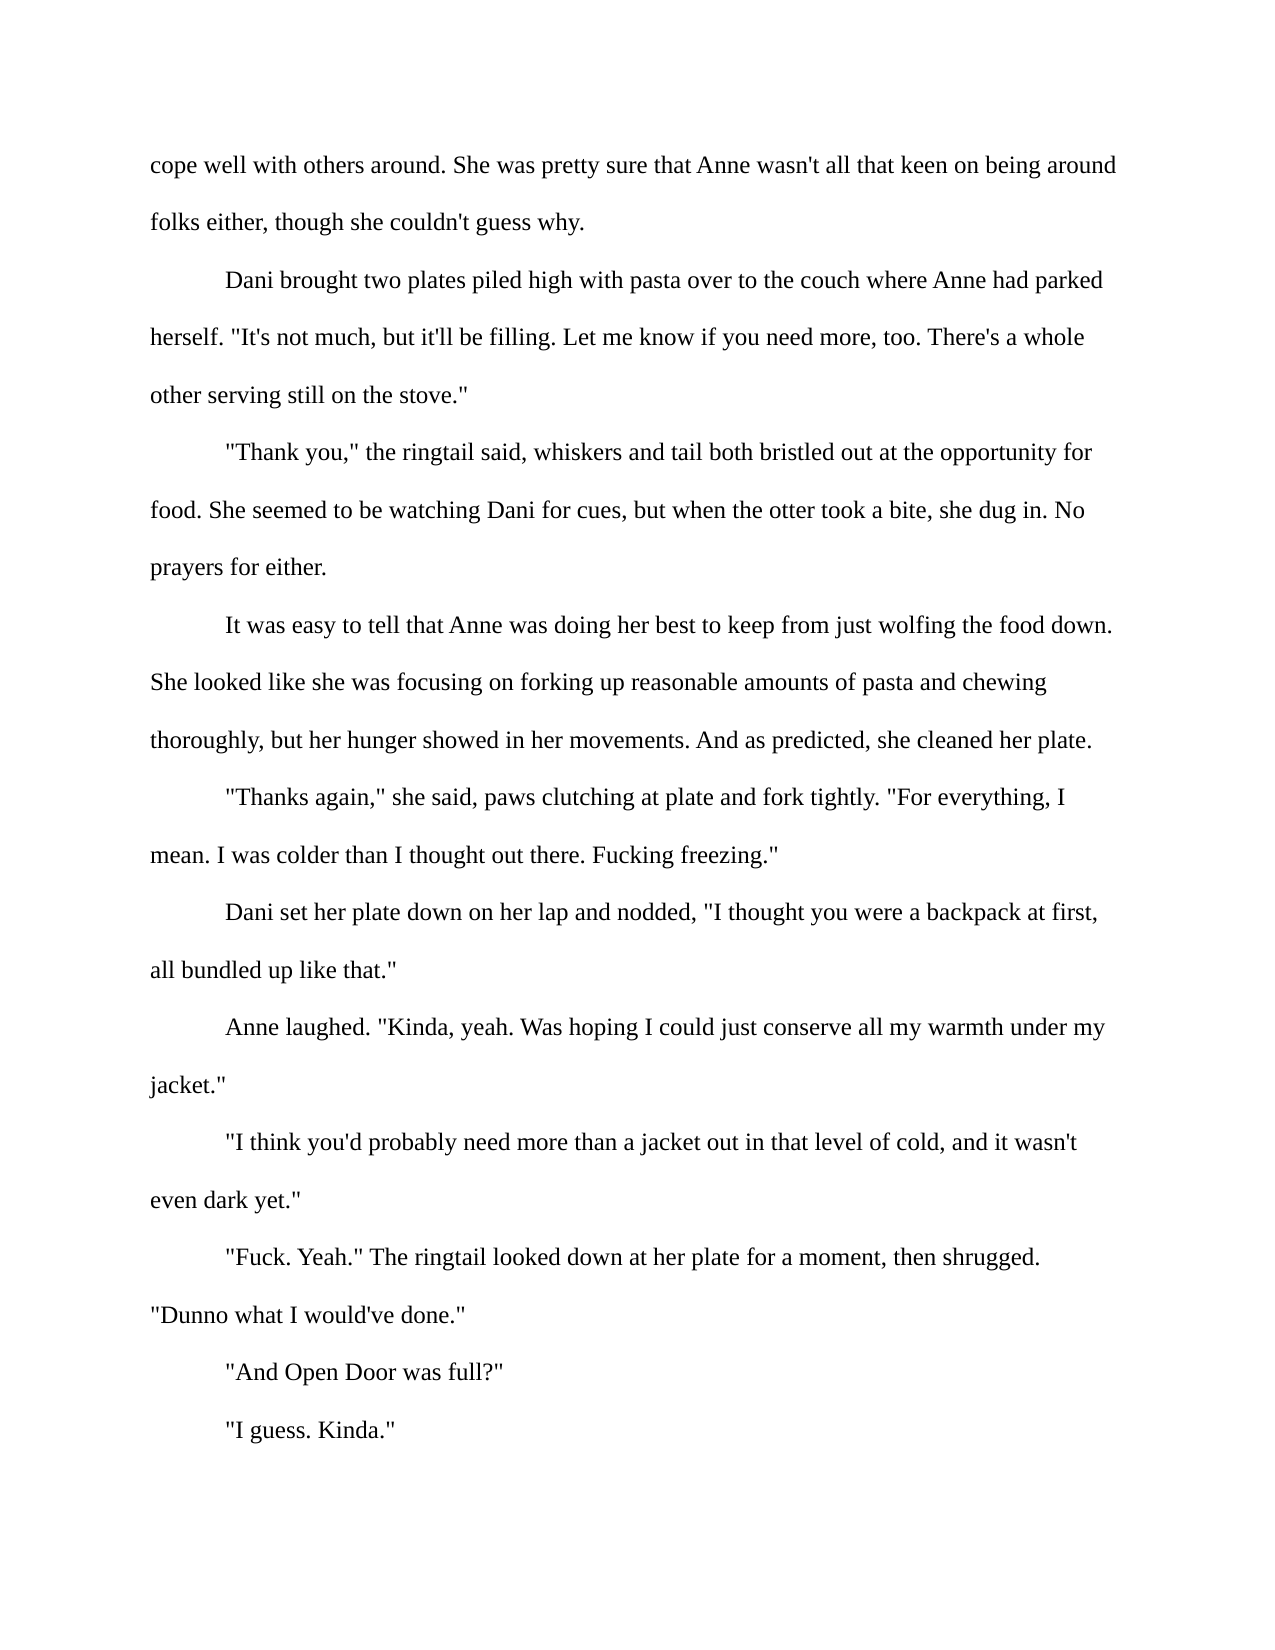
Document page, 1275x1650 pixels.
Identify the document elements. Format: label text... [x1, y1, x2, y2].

text "Thank you," the ringtail said, whiskers and tail both bristled out at the opportunity for food. She seemed to be watching Dani for cues, but when the otter took a bite, she dug in. No prayers for either. [150, 437, 1125, 581]
text Dani brought two plates piled high with pasta over to the couch where Anne had parked herself. "It's not much, but it'll be filling. Let me know if you need more, too. There's a whole other serving still on the stove." [150, 265, 1125, 409]
text It was easy to tell that Anne was doing her best to keep from just wolfing the food down. She looked like she was focusing on forking up reasonable amounts of pasta and chewing thoroughly, but her hunger showed in her movements. And as predicted, she cleaned her plate. [150, 610, 1125, 754]
text "And Open Door was full?" [150, 1357, 1125, 1386]
text "Thanks again," she said, paws clutching at plate and fork tightly. "For everything, I mean. I was colder than I thought out there. Fucking freezing." [150, 782, 1125, 869]
text "I guess. Kinda." [150, 1415, 1125, 1444]
text "Fuck. Yeah." The ringtail looked down at her plate for a moment, then shrugged. "Dunno what I would've done." [150, 1242, 1125, 1329]
text "I think you'd probably need more than a jacket out in that level of cold, and it wasn't even dark yet." [150, 1127, 1125, 1214]
text Dani set her plate down on her lap and nodded, "I thought you were a backpack at first, all bundled up like that." [150, 897, 1125, 984]
text cope well with others around. She was pretty sure that Anne wasn't all that keen on being around folks either, though she couldn't guess why. [150, 150, 1125, 236]
text Anne laughed. "Kinda, yeah. Was hoping I could just conserve all my warmth under my jacket." [150, 1012, 1125, 1099]
